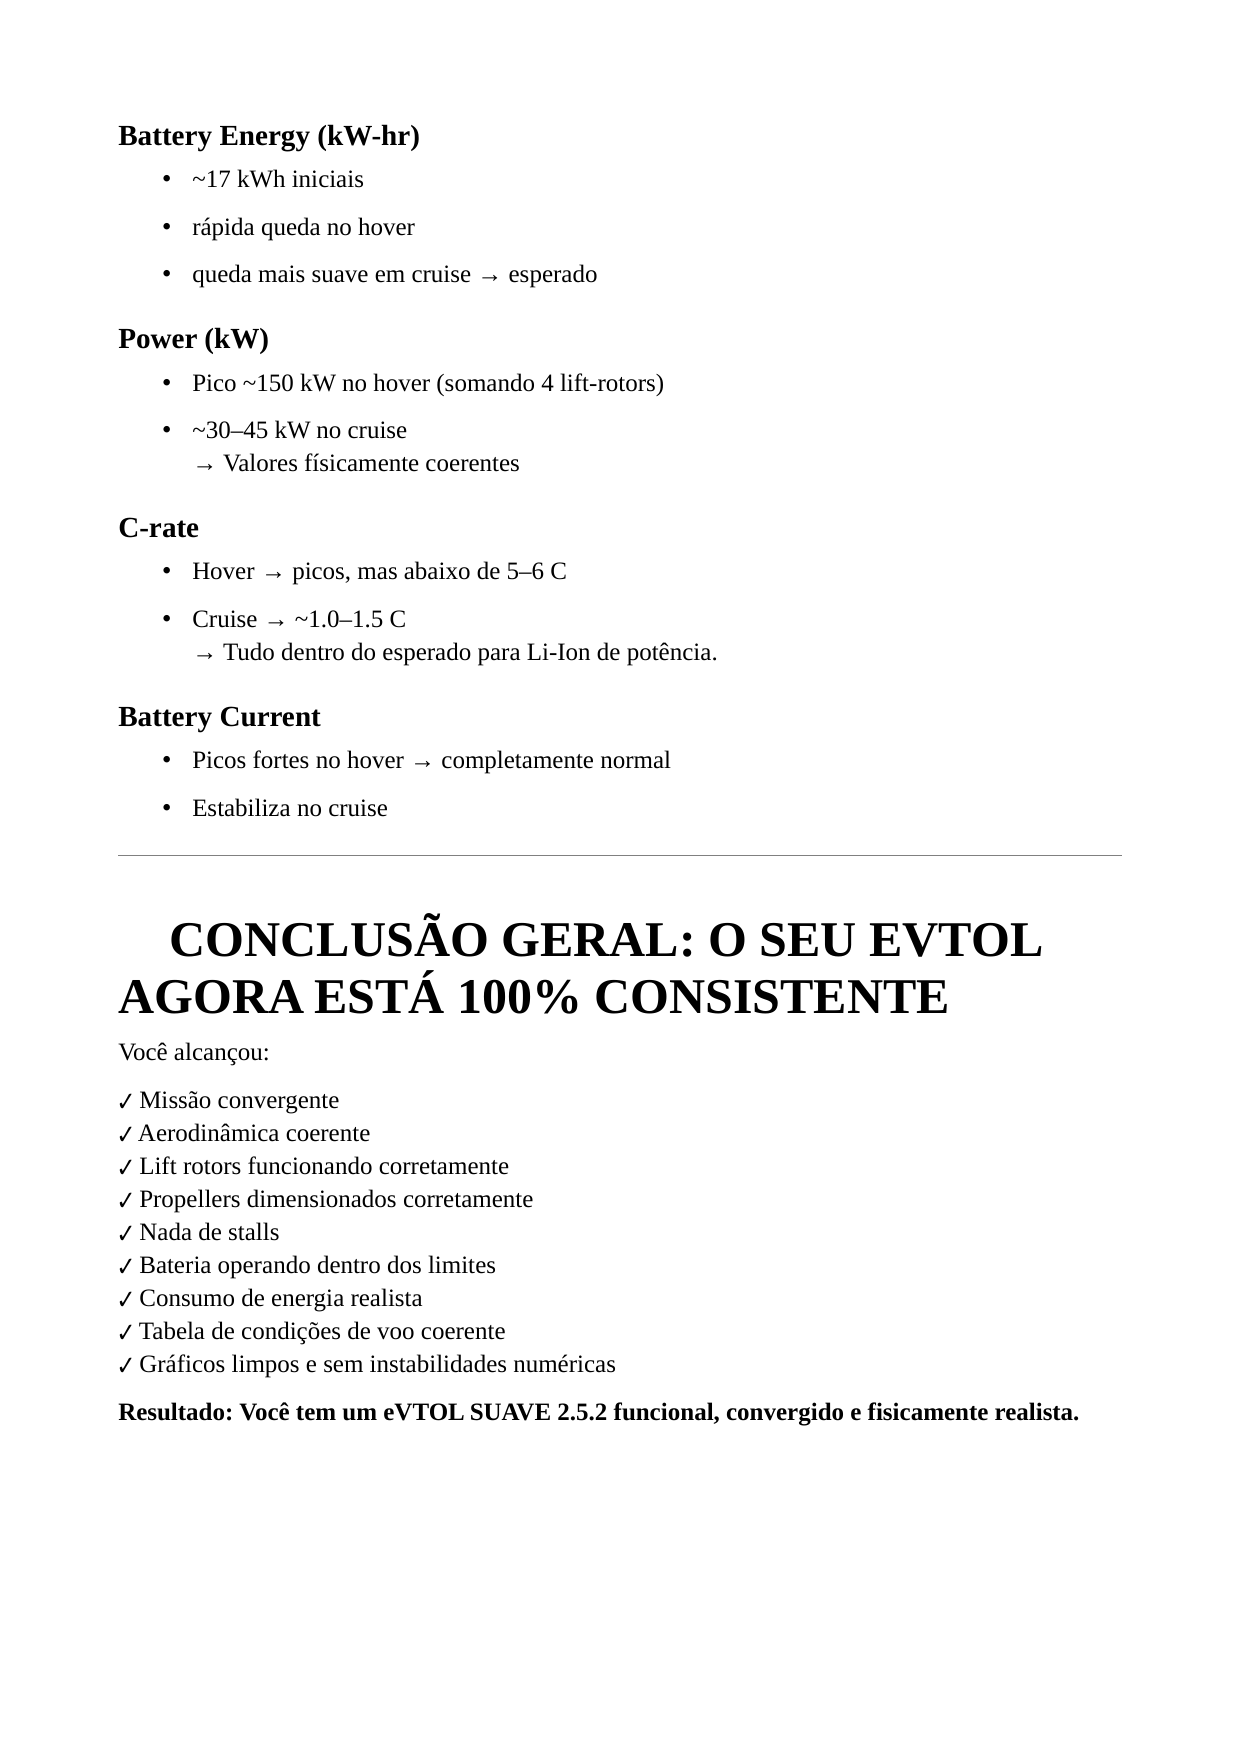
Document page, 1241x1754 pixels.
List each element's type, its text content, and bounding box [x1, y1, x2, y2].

subtitle Power (kW) [118, 322, 1122, 355]
list Hover → picos, mas abaixo de 5–6 C [162, 556, 1122, 585]
subtitle Battery Energy (kW-hr) [118, 118, 1122, 152]
subtitle 💯 CONCLUSÃO GERAL: O SEU EVTOL AGORA ESTÁ 100% CONSISTENTE [118, 910, 1122, 1025]
list rápida queda no hover [162, 212, 1122, 241]
list Estabiliza no cruise [162, 793, 1122, 822]
list ~17 kWh iniciais [162, 164, 1122, 193]
list Pico ~150 kW no hover (somando 4 lift-rotors) [162, 368, 1122, 396]
text Resultado: Você tem um eVTOL SUAVE 2.5.2 funcional, convergido e fisicamente realista. [118, 1397, 1122, 1425]
subtitle C-rate [118, 510, 1122, 544]
text Você alcançou: [118, 1037, 1122, 1066]
list ~30–45 kW no cruise → Valores físicamente coerentes [162, 415, 1122, 477]
subtitle Battery Current [118, 699, 1122, 733]
text ✔ Missão convergente ✔ Aerodinâmica coerente ✔ Lift rotors funcionando corretamente ✔ Propellers dimensionados corretamente ✔ Nada de stalls ✔ Bateria operando dentro dos limites ✔ Consumo de energia realista ✔ Tabela de condições de voo coerente ✔ Gráficos limpos e sem instabilidades numéricas [118, 1085, 1122, 1378]
list Cruise → ~1.0–1.5 C → Tudo dentro do esperado para Li-Ion de potência. [162, 604, 1122, 666]
list Picos fortes no hover → completamente normal [162, 745, 1122, 774]
list queda mais suave em cruise → esperado [162, 259, 1122, 288]
